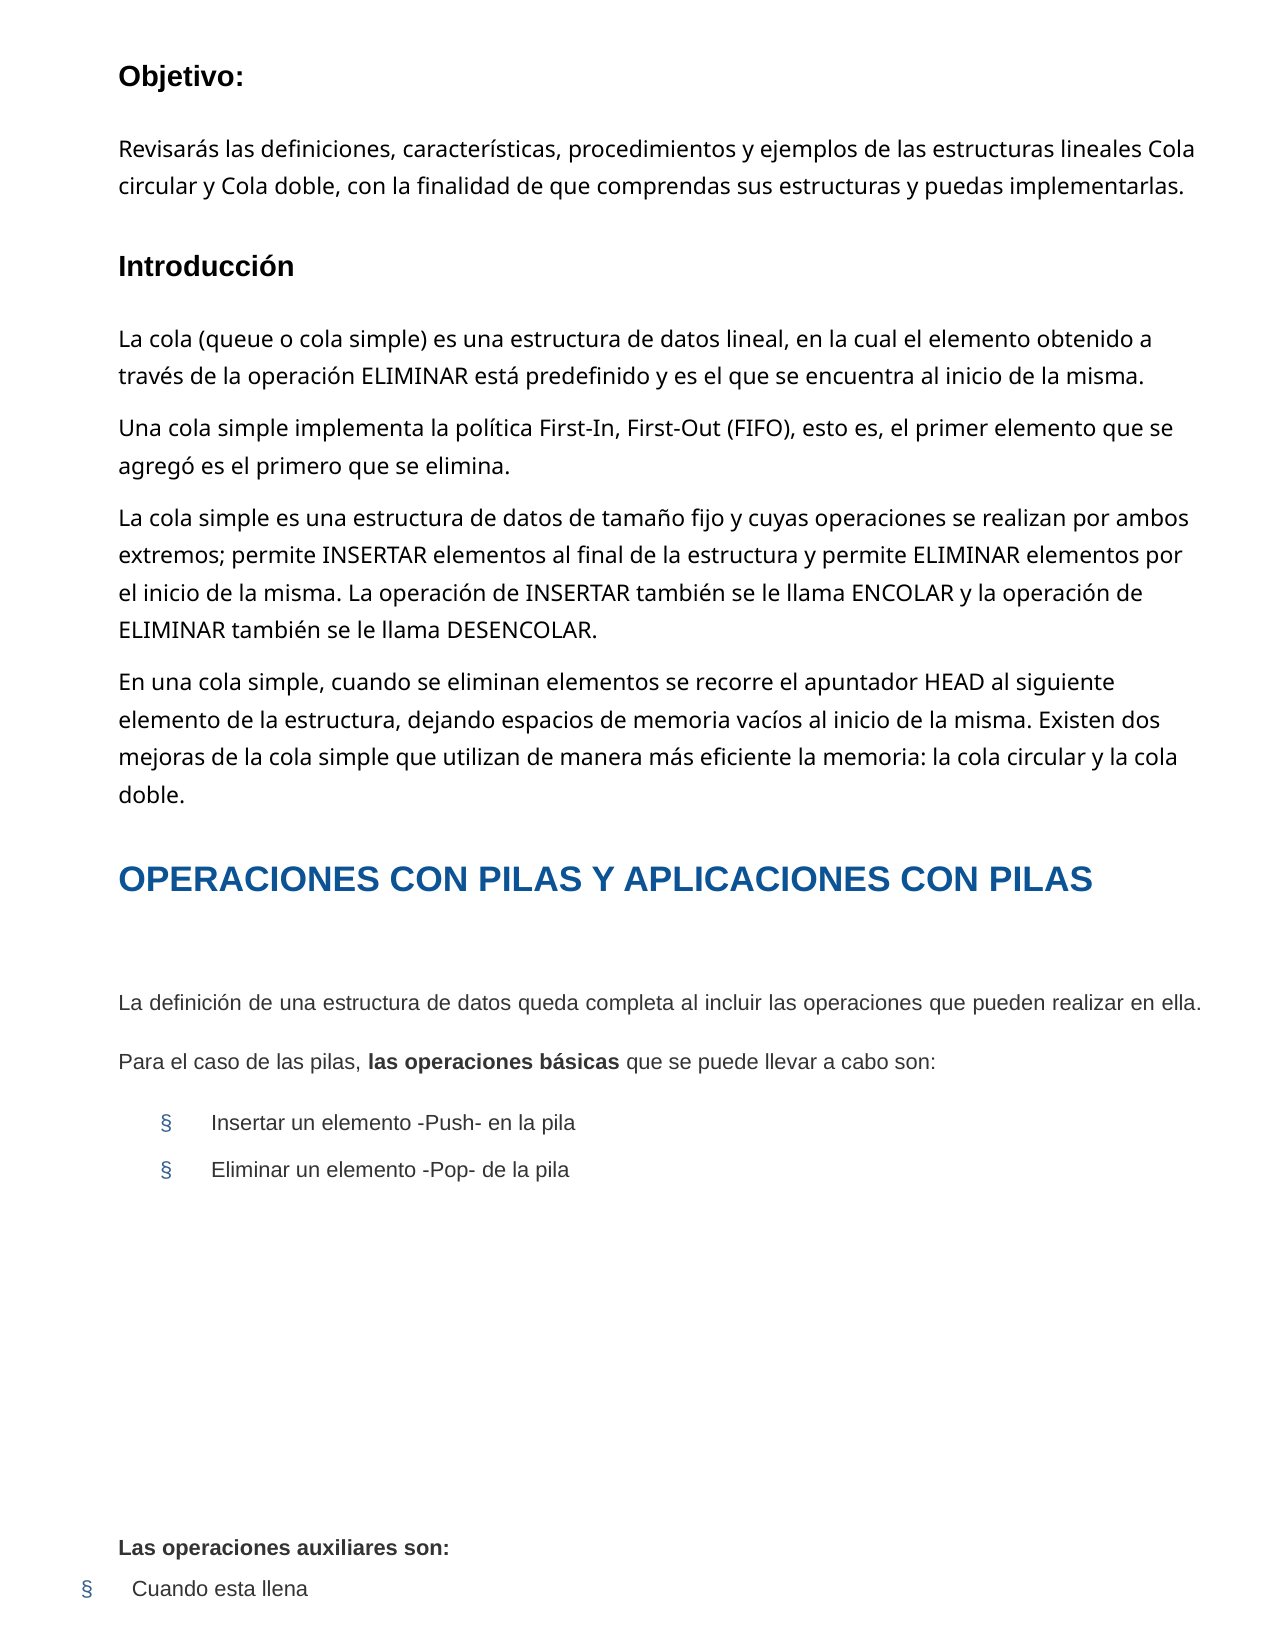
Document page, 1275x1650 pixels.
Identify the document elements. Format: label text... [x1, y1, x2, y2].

text § Insertar un elemento -Push- en la pila [160, 1103, 1205, 1137]
text Objetivo: [118, 59, 1205, 93]
text § Cuando esta llena [81, 1569, 1205, 1603]
text Revisarás las definiciones, características, procedimientos y ejemplos de las estructuras lineales Cola circular y Cola doble, con la finalidad de que comprendas sus estructuras y puedas implementarlas. [118, 132, 1205, 201]
subtitle OPERACIONES CON PILAS Y APLICACIONES CON PILAS [118, 858, 1205, 899]
text Las operaciones auxiliares son: [118, 1535, 1205, 1560]
text La cola simple es una estructura de datos de tamaño fijo y cuyas operaciones se realizan por ambos extremos; permite INSERTAR elementos al final de la estructura y permite ELIMINAR elementos por el inicio de la misma. La operación de INSERTAR también se le llama ENCOLAR y la operación de ELIMINAR también se le llama DESENCOLAR. [118, 502, 1205, 645]
text La cola (queue o cola simple) es una estructura de datos lineal, en la cual el elemento obtenido a través de la operación ELIMINAR está predefinido y es el que se encuentra al inicio de la misma. [118, 322, 1205, 391]
text En una cola simple, cuando se eliminan elementos se recorre el apuntador HEAD al siguiente elemento de la estructura, dejando espacios de memoria vacíos al inicio de la misma. Existen dos mejoras de la cola simple que utilizan de manera más eficiente la memoria: la cola circular y la cola doble. [118, 666, 1205, 810]
text Una cola simple implementa la política First-In, First-Out (FIFO), esto es, el primer elemento que se agregó es el primero que se elimina. [118, 412, 1205, 481]
text § Eliminar un elemento -Pop- de la pila [160, 1150, 1205, 1184]
text Introducción [118, 249, 1205, 283]
text La definición de una estructura de datos queda completa al incluir las operaciones que pueden realizar en ella. Para el caso de las pilas, las operaciones básicas que se puede llevar a cabo son: [118, 990, 1205, 1076]
